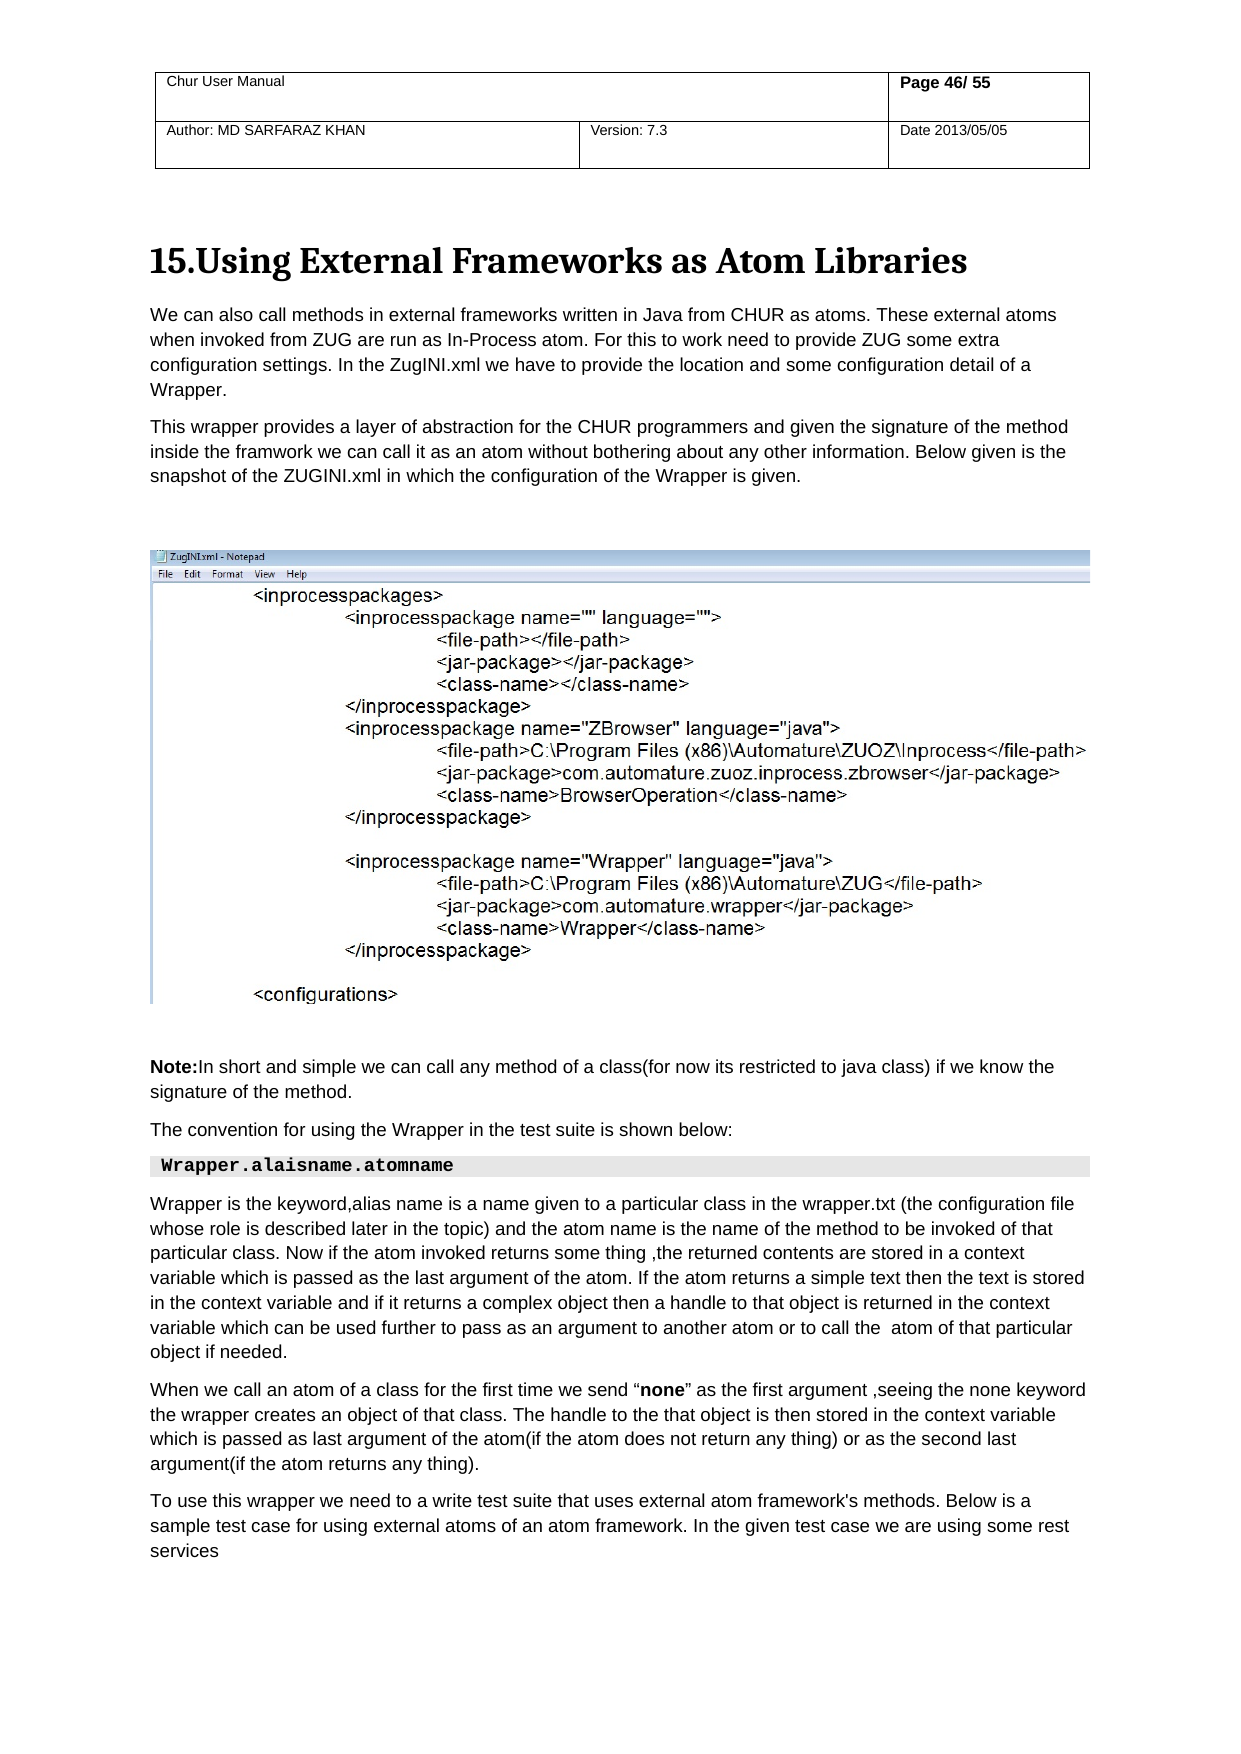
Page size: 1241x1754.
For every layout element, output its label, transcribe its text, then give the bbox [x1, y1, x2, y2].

text We can also call methods in external frameworks written in Java from CHUR as atoms. These external atoms when invoked from ZUG are run as In-Process atom. For this to work need to provide ZUG some extra configuration settings. In the ZugINI.xml we have to provide the location and some configuration detail of a Wrapper. [150, 304, 1090, 400]
subtitle 15.Using External Frameworks as Atom Libraries [150, 240, 1090, 283]
text Note:In short and simple we can call any method of a class(for now its restricted to java class) if we know the signature of the method. [150, 1056, 1090, 1103]
text The convention for using the Wrapper in the test suite is shown below: [150, 1118, 1090, 1140]
text Wrapper.alaisname.atomname [150, 1156, 1090, 1177]
text This wrapper provides a layer of abstraction for the CHUR programmers and given the signature of the method inside the framwork we can call it as an atom without bothering about any other information. Below given is the snapshot of the ZUGINI.xml in which the configuration of the Wrapper is given. [150, 416, 1090, 487]
text Wrapper is the keyword,alias name is a name given to a particular class in the wrapper.txt (the configuration file whose role is described later in the topic) and the atom name is the name of the method to be invoked of that particular class. Now if the atom invoked returns some thing ,the returned contents are stored in a context variable which is passed as the last argument of the atom. If the atom returns a simple text then the text is stored in the context variable and if it returns a complex object then a handle to that object is returned in the context variable which can be used further to pass as an argument to another atom or to call the atom of that particular object if needed. [150, 1192, 1090, 1363]
picture [150, 550, 1091, 1004]
text When we call an atom of a class for the first time we send “none” as the first argument ,seeing the none keyword the wrapper creates an object of that class. The handle to the that object is then stored in the context variable which is passed as last argument of the atom(if the atom does not return any thing) or as the second last argument(if the atom returns any thing). [150, 1378, 1090, 1474]
text To use this wrapper we need to a write test suite that uses external atom framework's methods. Below is a sample test case for using external atoms of an atom framework. In the given test case we are using some rest services [150, 1490, 1090, 1561]
